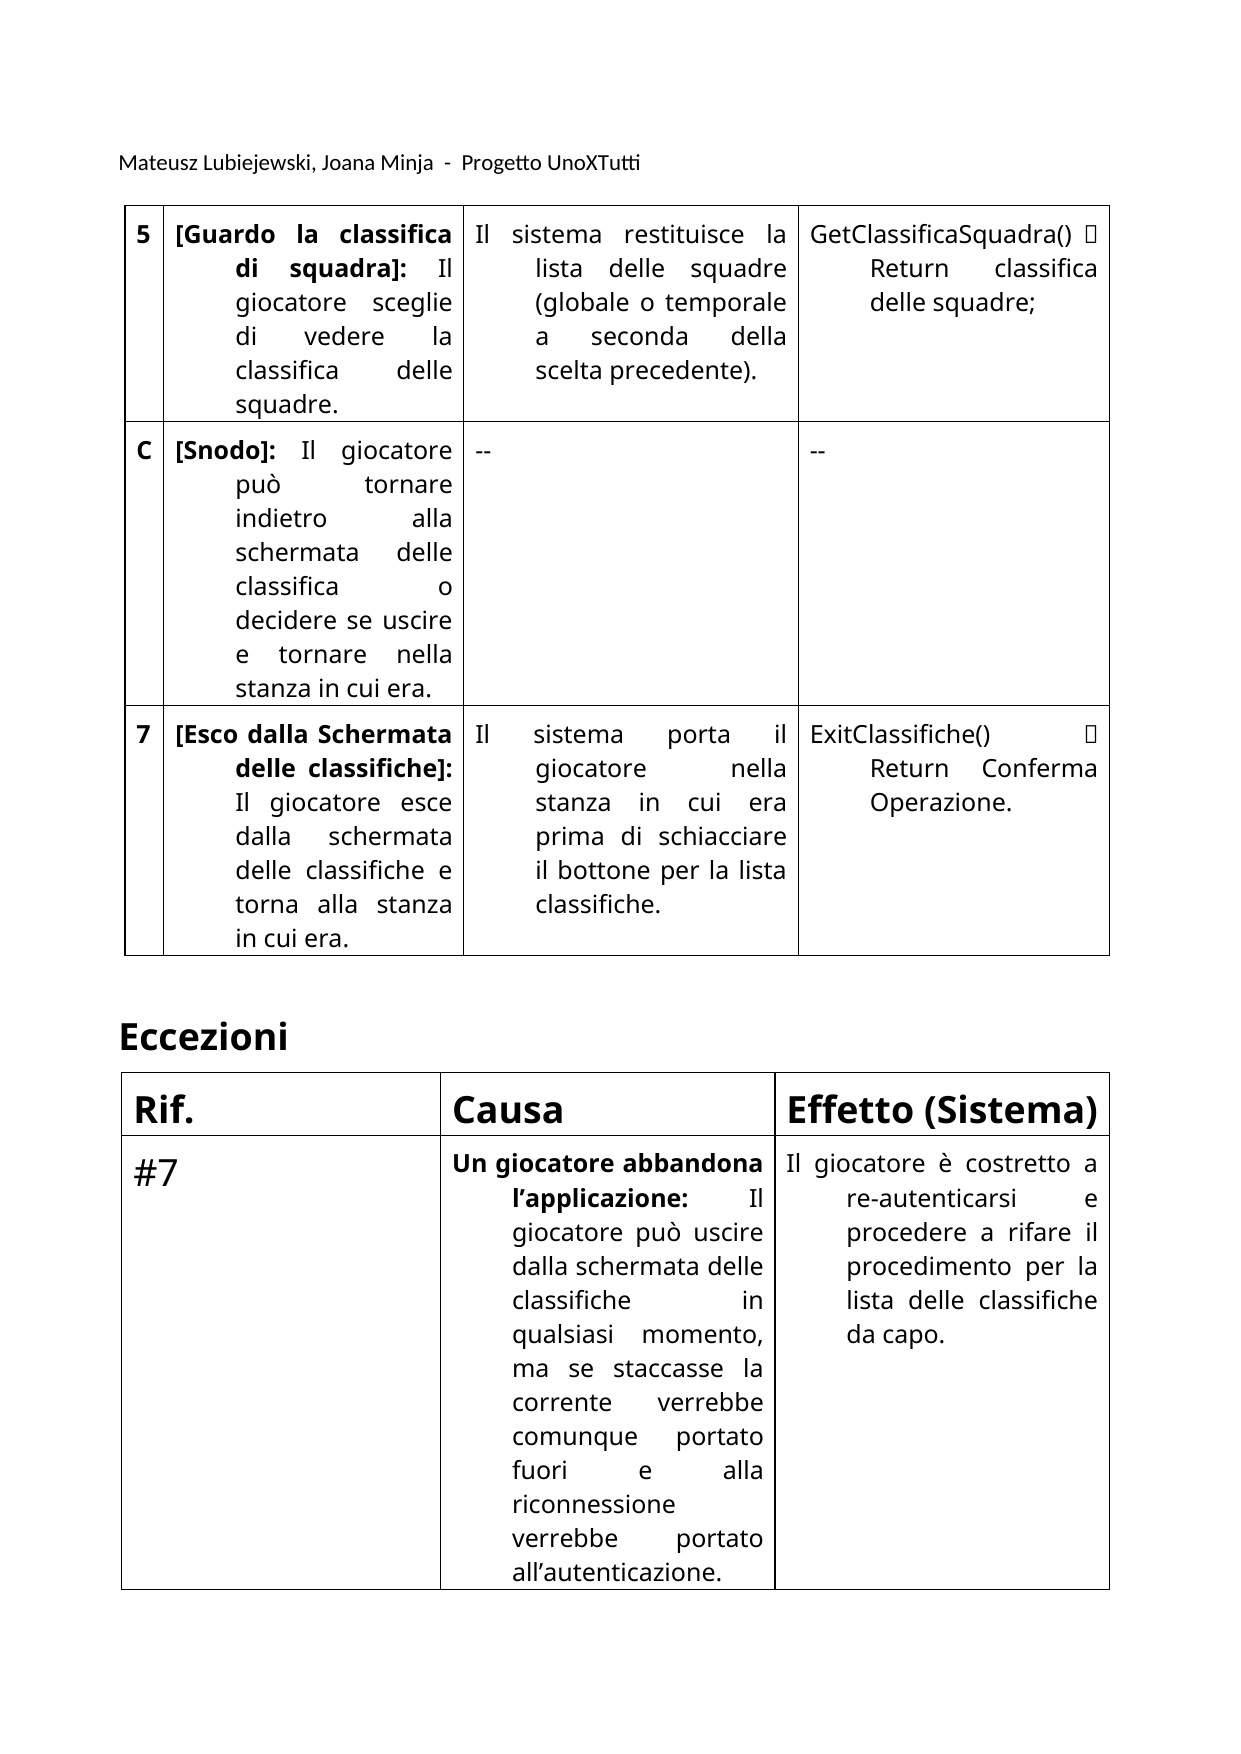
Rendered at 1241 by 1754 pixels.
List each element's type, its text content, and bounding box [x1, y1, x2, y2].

table_header Causa [441, 1073, 774, 1135]
table_cell 7 [126, 706, 163, 955]
table_cell Il sistema restituisce la lista delle squadre (globale o temporale a seconda della scelta precedente). [464, 206, 798, 421]
table_cell Un giocatore abbandona l’applicazione: Il giocatore può uscire dalla schermata delle classifiche in qualsiasi momento, ma se staccasse la corrente verrebbe comunque portato fuori e alla riconnessione verrebbe portato all’autenticazione. [441, 1136, 774, 1589]
subtitle Eccezioni [118, 1011, 1122, 1062]
table_header Effetto (Sistema) [776, 1073, 1109, 1135]
table_cell [Esco dalla Schermata delle classifiche]: Il giocatore esce dalla schermata delle classifiche e torna alla stanza in cui era. [164, 706, 463, 955]
table_cell [Snodo]: Il giocatore può tornare indietro alla schermata delle classifica o decidere se uscire e tornare nella stanza in cui era. [164, 422, 463, 705]
table_cell -- [799, 422, 1109, 705]
table_header Rif. [122, 1073, 440, 1135]
table_cell ExitClassifiche()  Return Conferma Operazione. [799, 706, 1109, 955]
table_cell -- [464, 422, 798, 705]
table_cell C [126, 422, 163, 705]
table_cell 5 [126, 206, 163, 421]
table_cell GetClassificaSquadra()  Return classifica delle squadre; [799, 206, 1109, 421]
table_cell [Guardo la classifica di squadra]: Il giocatore sceglie di vedere la classifica delle squadre. [164, 206, 463, 421]
table_cell Il sistema porta il giocatore nella stanza in cui era prima di schiacciare il bottone per la lista classifiche. [464, 706, 798, 955]
table_cell Il giocatore è costretto a re-autenticarsi e procedere a rifare il procedimento per la lista delle classifiche da capo. [776, 1136, 1109, 1589]
table_cell #7 [122, 1136, 440, 1589]
